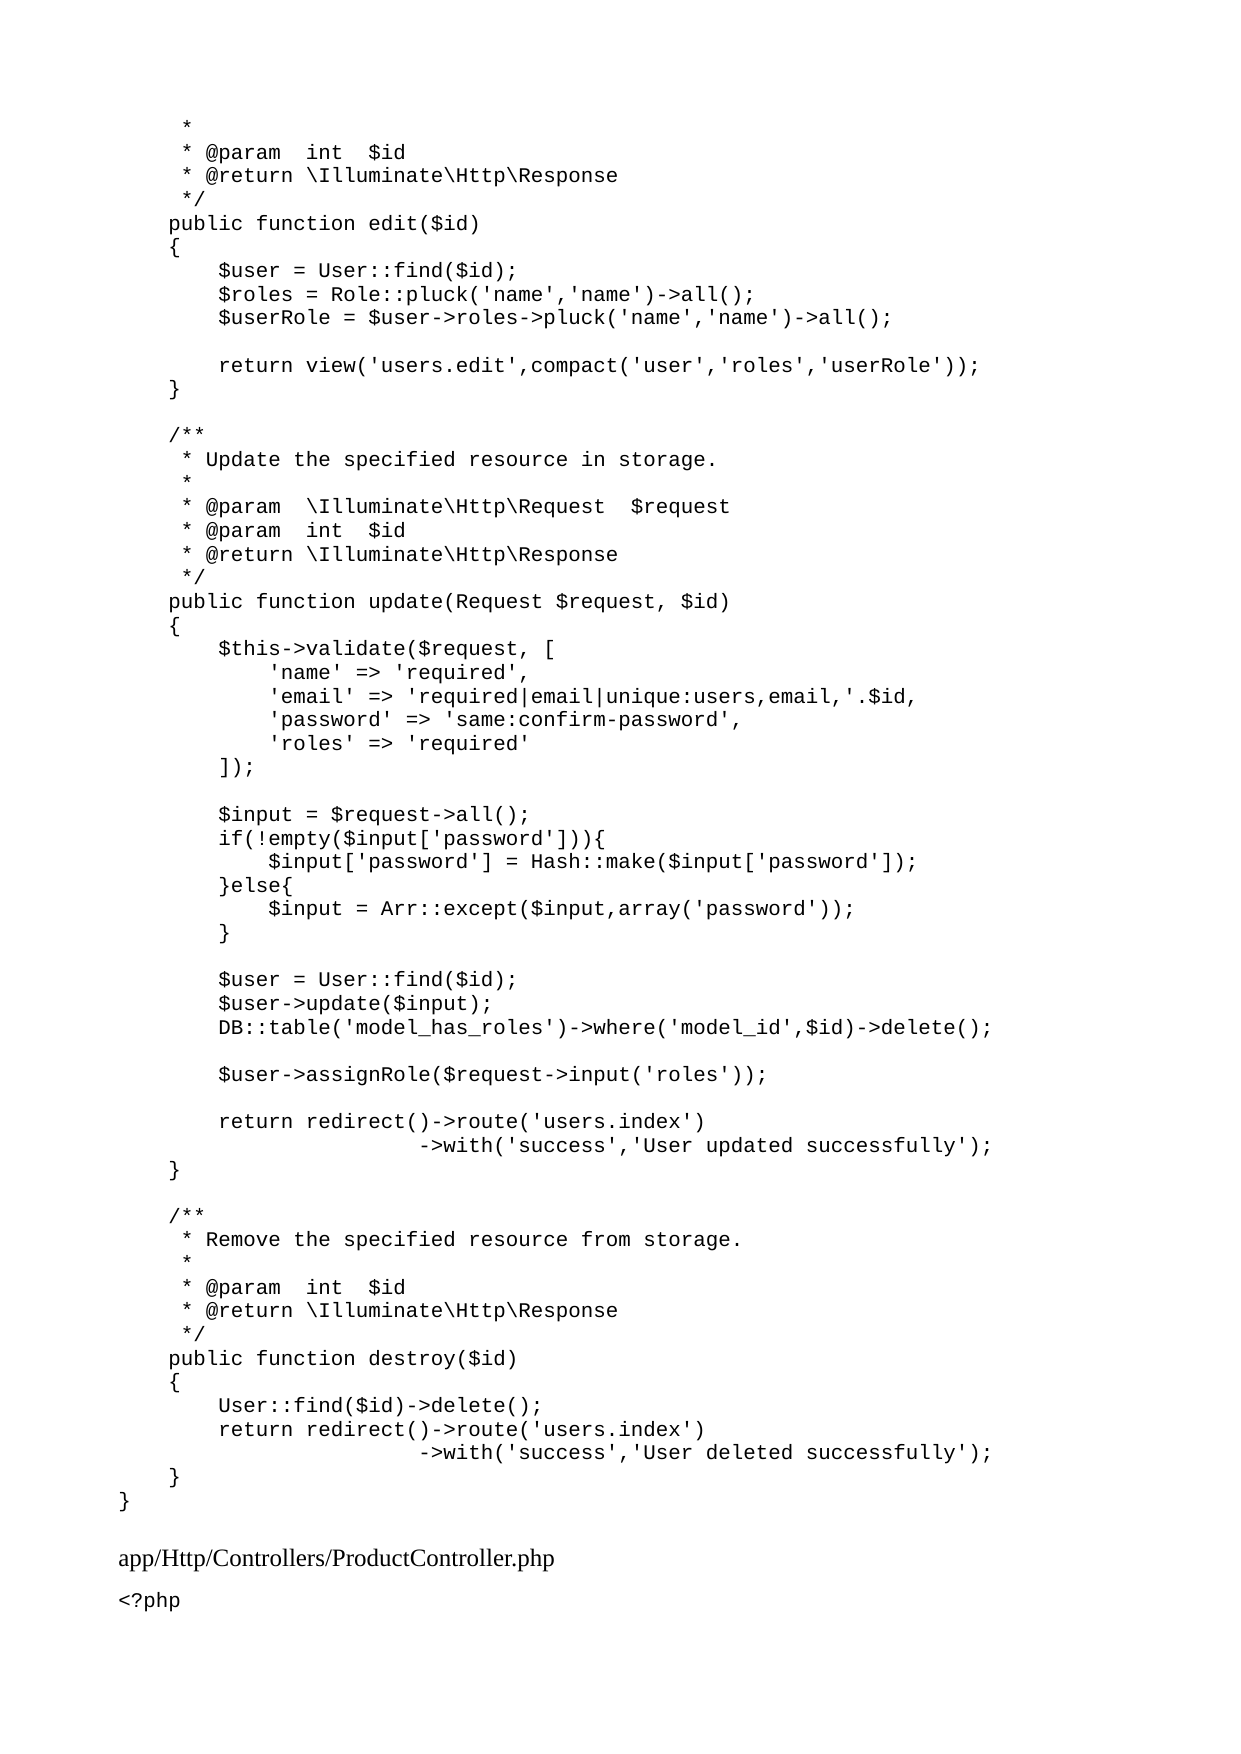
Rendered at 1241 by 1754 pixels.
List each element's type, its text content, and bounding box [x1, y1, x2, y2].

text * [118, 1253, 1122, 1277]
text * @param \Illuminate\Http\Request $request [118, 496, 1122, 520]
text } [118, 1489, 1122, 1513]
text /** [118, 1206, 1122, 1229]
text 'email' => 'required|email|unique:users,email,'.$id, [118, 686, 1122, 709]
text DB::table('model_has_roles')->where('model_id',$id)->delete(); [118, 1017, 1122, 1040]
text public function edit($id) [118, 213, 1122, 236]
text */ [118, 189, 1122, 213]
text if(!empty($input['password'])){ [118, 827, 1122, 851]
text $userRole = $user->roles->pluck('name','name')->all(); [118, 307, 1122, 331]
text } [118, 1158, 1122, 1182]
text * @param int $id [118, 1277, 1122, 1300]
text $user->assignRole($request->input('roles')); [118, 1064, 1122, 1088]
text ->with('success','User updated successfully'); [118, 1135, 1122, 1158]
text * @return \Illuminate\Http\Response [118, 1300, 1122, 1324]
text */ [118, 567, 1122, 591]
text public function destroy($id) [118, 1348, 1122, 1371]
text public function update(Request $request, $id) [118, 591, 1122, 615]
text { [118, 236, 1122, 260]
text $user = User::find($id); [118, 969, 1122, 993]
text * @return \Illuminate\Http\Response [118, 544, 1122, 567]
text } [118, 378, 1122, 402]
text $input = $request->all(); [118, 804, 1122, 827]
text <?php [118, 1590, 1122, 1614]
text ]); [118, 757, 1122, 780]
text * Remove the specified resource from storage. [118, 1229, 1122, 1253]
text 'password' => 'same:confirm-password', [118, 709, 1122, 733]
text $user = User::find($id); [118, 260, 1122, 284]
text /** [118, 426, 1122, 449]
text 'name' => 'required', [118, 662, 1122, 686]
text }else{ [118, 875, 1122, 898]
text ->with('success','User deleted successfully'); [118, 1442, 1122, 1466]
text * @param int $id [118, 142, 1122, 165]
text * Update the specified resource in storage. [118, 449, 1122, 473]
text User::find($id)->delete(); [118, 1395, 1122, 1419]
text * [118, 118, 1122, 142]
text return redirect()->route('users.index') [118, 1111, 1122, 1135]
text * @return \Illuminate\Http\Response [118, 165, 1122, 189]
text { [118, 615, 1122, 638]
text { [118, 1371, 1122, 1395]
text * [118, 473, 1122, 496]
text 'roles' => 'required' [118, 733, 1122, 757]
text $roles = Role::pluck('name','name')->all(); [118, 284, 1122, 307]
text $this->validate($request, [ [118, 638, 1122, 662]
text * @param int $id [118, 520, 1122, 544]
text return redirect()->route('users.index') [118, 1419, 1122, 1442]
text app/Http/Controllers/ProductController.php [118, 1543, 1122, 1571]
text return view('users.edit',compact('user','roles','userRole')); [118, 354, 1122, 378]
text $input['password'] = Hash::make($input['password']); [118, 851, 1122, 875]
text } [118, 1466, 1122, 1489]
text } [118, 922, 1122, 946]
text */ [118, 1324, 1122, 1348]
text $user->update($input); [118, 993, 1122, 1017]
text $input = Arr::except($input,array('password')); [118, 898, 1122, 922]
